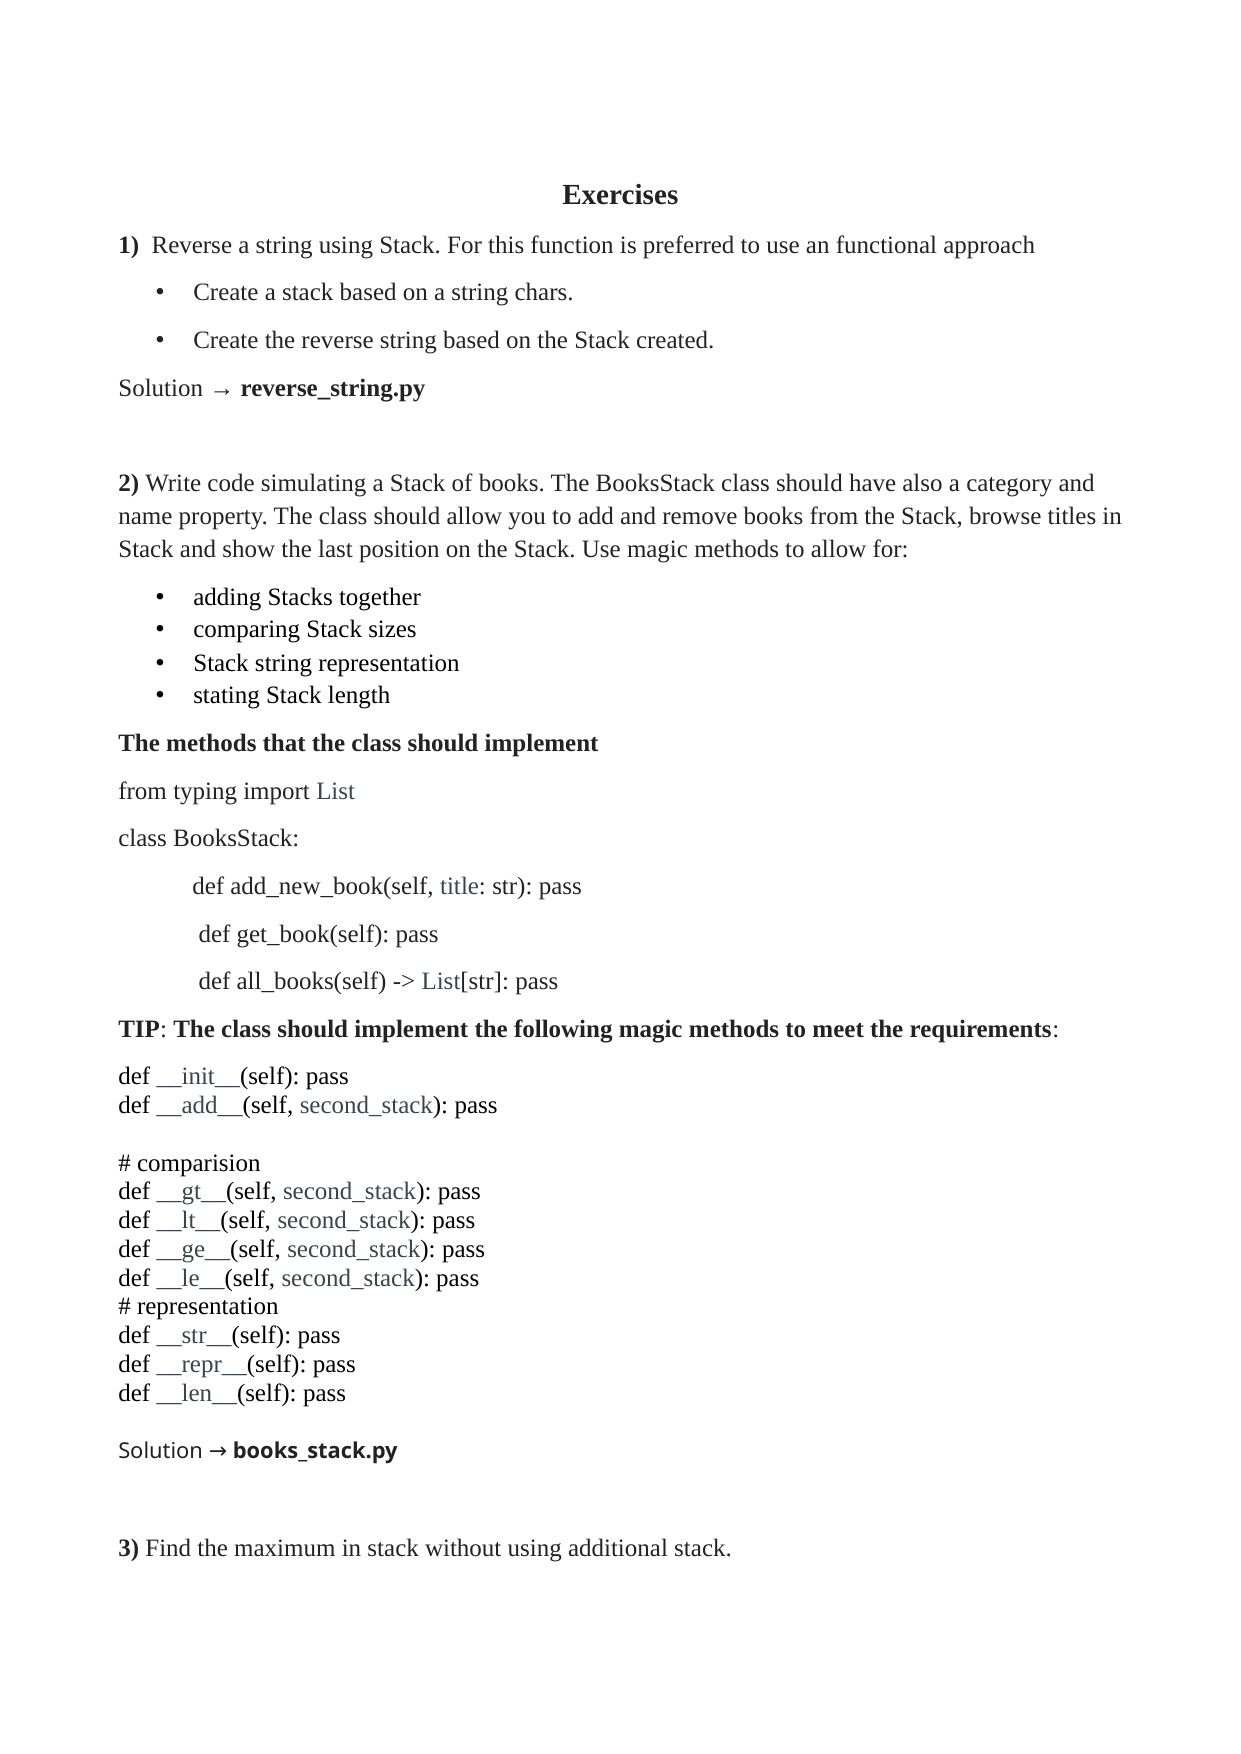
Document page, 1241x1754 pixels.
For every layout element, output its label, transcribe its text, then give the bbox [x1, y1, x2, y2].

text def __gt__(self, second_stack): pass [118, 1176, 1122, 1205]
text Exercises [118, 177, 1122, 210]
text # representation [118, 1291, 1122, 1320]
text 1) Reverse a string using Stack. For this function is preferred to use an functional approach [118, 230, 1122, 259]
text TIP: The class should implement the following magic methods to meet the requirements: [118, 1014, 1122, 1043]
text Solution → reverse_string.py [118, 373, 1122, 401]
text def __le__(self, second_stack): pass [118, 1263, 1122, 1291]
text def __lt__(self, second_stack): pass [118, 1205, 1122, 1234]
text 2) Write code simulating a Stack of books. The BooksStack class should have also a category and name property. The class should allow you to add and remove books from the Stack, browse titles in Stack and show the last position on the Stack. Use magic methods to allow for: [118, 468, 1122, 563]
text def __str__(self): pass [118, 1320, 1122, 1349]
text def __len__(self): pass [118, 1378, 1122, 1406]
text def __add__(self, second_stack): pass [118, 1090, 1122, 1119]
text def __init__(self): pass [118, 1061, 1122, 1090]
list Stack string representation [156, 648, 1122, 676]
text Solution → books_stack.py [118, 1435, 1122, 1465]
text def get_book(self): pass [118, 919, 1122, 947]
text def __ge__(self, second_stack): pass [118, 1234, 1122, 1263]
list Create a stack based on a string chars. [156, 277, 1122, 306]
text # comparision [118, 1148, 1122, 1176]
text class BooksStack: [118, 823, 1122, 852]
text from typing import List [118, 776, 1122, 804]
text The methods that the class should implement [118, 728, 1122, 757]
text def add_new_book(self, title: str): pass [118, 871, 1122, 900]
list stating Stack length [156, 681, 1122, 709]
list comparing Stack sizes [156, 614, 1122, 643]
text def __repr__(self): pass [118, 1349, 1122, 1378]
text def all_books(self) -> List[str]: pass [118, 966, 1122, 995]
list Create the reverse string based on the Stack created. [156, 325, 1122, 354]
text 3) Find the maximum in stack without using additional stack. [118, 1533, 1122, 1561]
list adding Stacks together [156, 582, 1122, 610]
